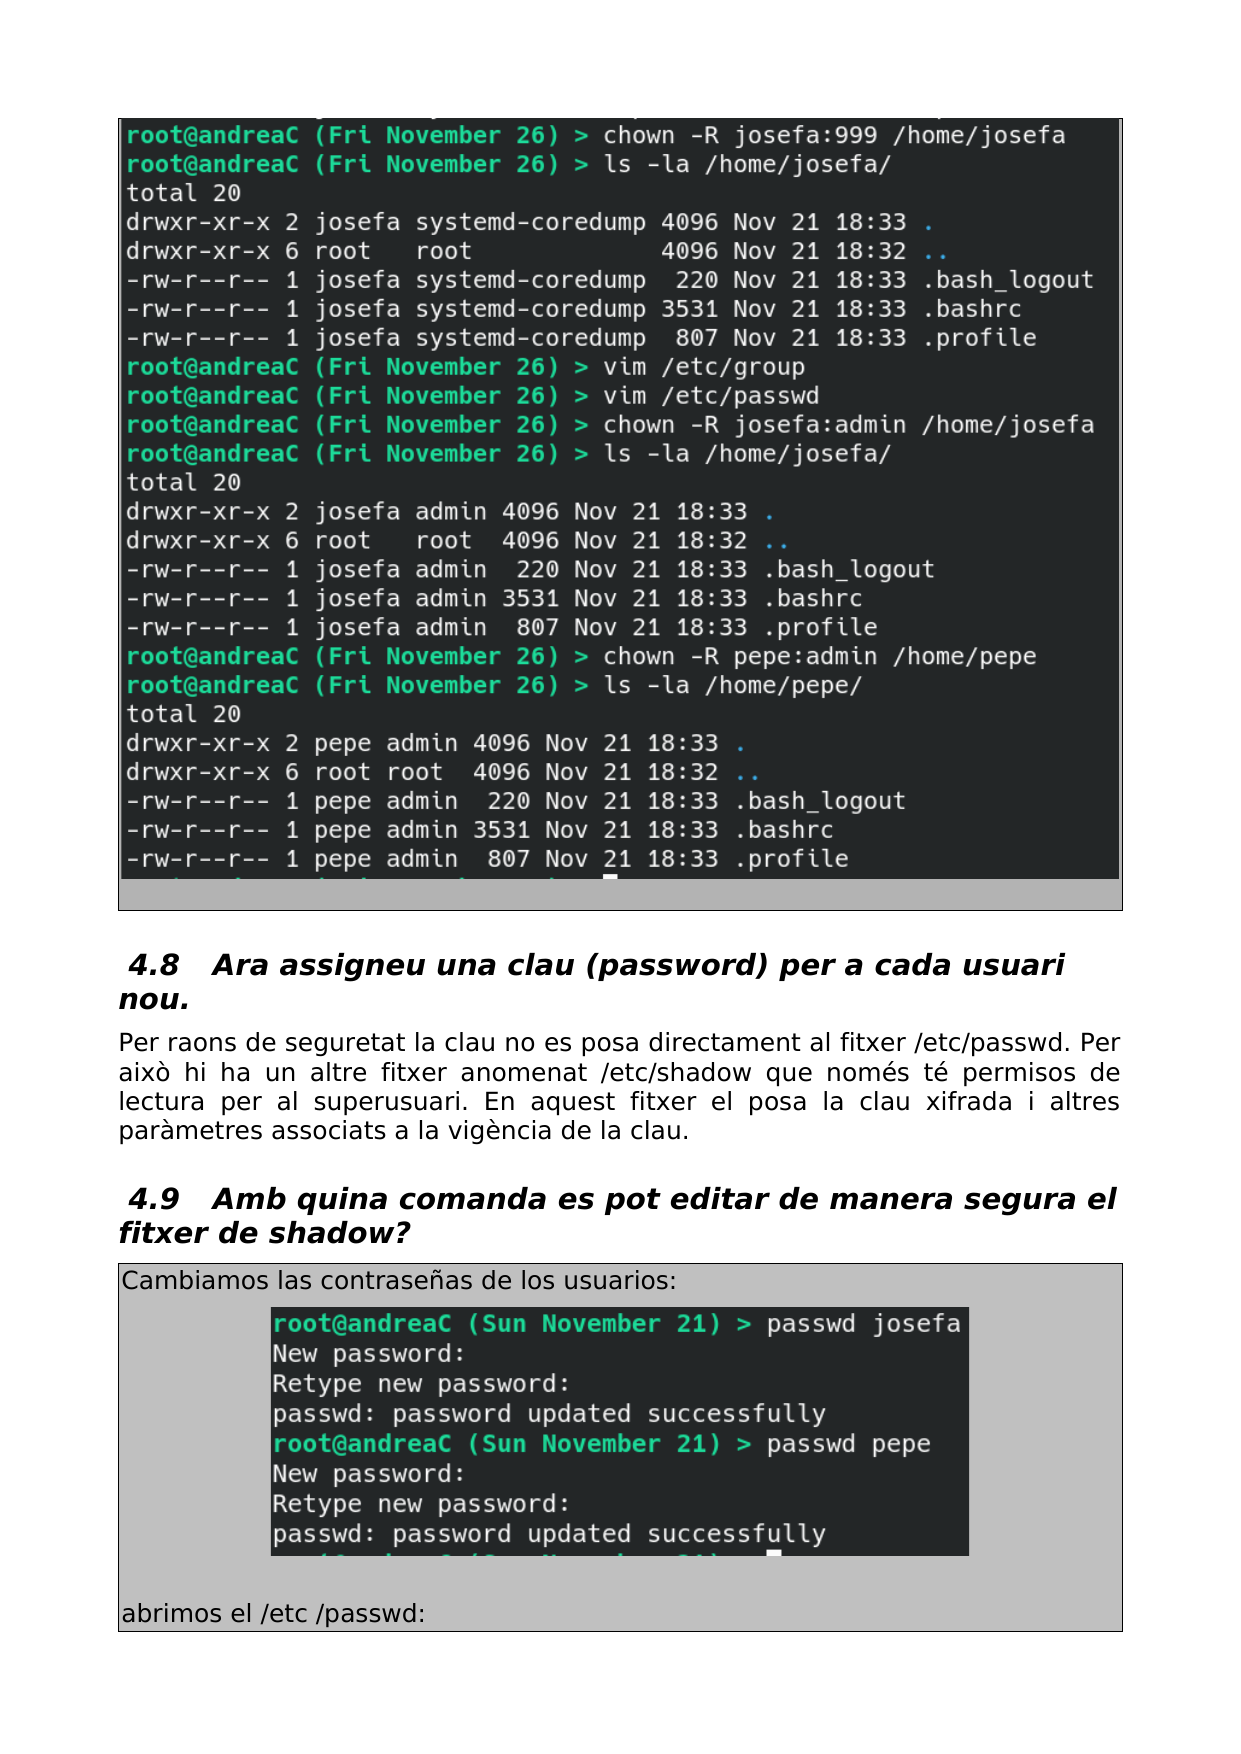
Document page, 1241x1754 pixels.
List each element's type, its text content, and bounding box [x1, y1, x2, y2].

picture [121, 118, 1119, 879]
text Cambiamos las contraseñas de los usuarios: [119, 1264, 1122, 1295]
text abrimos el /etc /passwd: [119, 1596, 1122, 1631]
text Per raons de seguretat la clau no es posa directament al fitxer /etc/passwd. Per això hi ha un altre fitxer anomenat /etc/shadow que només té permisos de lectura per al superusuari. En aquest fitxer el posa la clau xifrada i altres paràmetres associats a la vigència de la clau. [118, 1028, 1122, 1145]
picture [270, 1307, 970, 1556]
subtitle Ara assigneu una clau (password) per a cada usuari nou. [118, 948, 1122, 1016]
subtitle Amb quina comanda es pot editar de manera segura el fitxer de shadow? [118, 1183, 1122, 1251]
